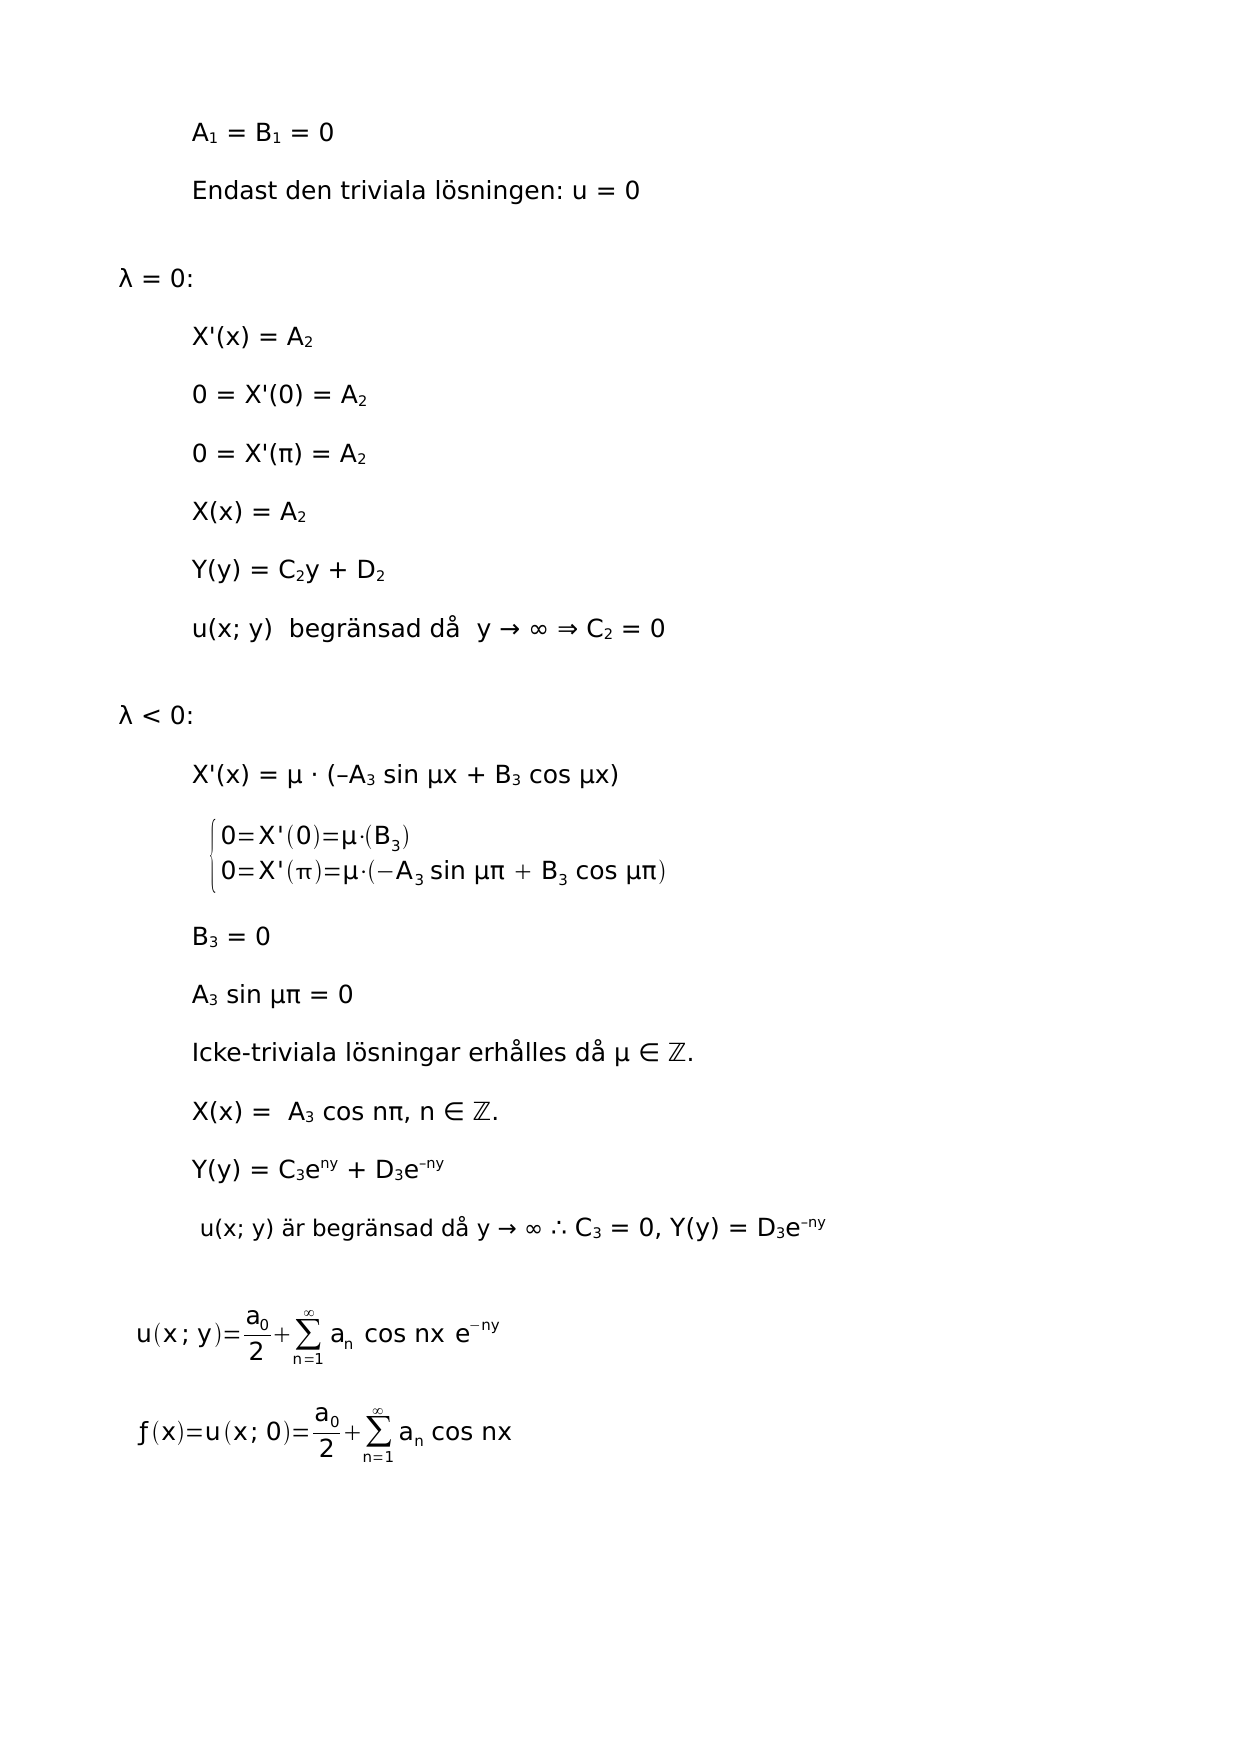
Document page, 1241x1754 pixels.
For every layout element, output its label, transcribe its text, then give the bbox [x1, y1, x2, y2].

text λ < 0: [118, 701, 1122, 731]
text B3 = 0 [118, 922, 1122, 951]
text u(x; y) är begränsad då y → ∞ ∴ C3 = 0, Y(y) = D3e–ny [118, 1213, 1122, 1242]
text 0 = X'(0) = A2 [118, 381, 1122, 410]
text X'(x) = µ · (–A3 sin µx + B3 cos µx) [118, 760, 1122, 789]
text 0 = X'(π) = A2 [118, 439, 1122, 468]
text λ = 0: [118, 264, 1122, 293]
text Icke-triviala lösningar erhålles då µ ∈ ℤ. [118, 1038, 1122, 1067]
text Y(y) = C2y + D2 [118, 556, 1122, 585]
text u(x; y) begränsad då y → ∞ ⇒ C2 = 0 [118, 614, 1122, 643]
text X'(x) = A2 [118, 322, 1122, 351]
text X(x) = A3 cos nπ, n ∈ ℤ. [118, 1097, 1122, 1126]
text Y(y) = C3eny + D3e–ny [118, 1155, 1122, 1184]
text A3 sin µπ = 0 [118, 980, 1122, 1009]
text Endast den triviala lösningen: u = 0 [118, 176, 1122, 206]
text X(x) = A2 [118, 497, 1122, 526]
text A1 = B1 = 0 [118, 118, 1122, 147]
